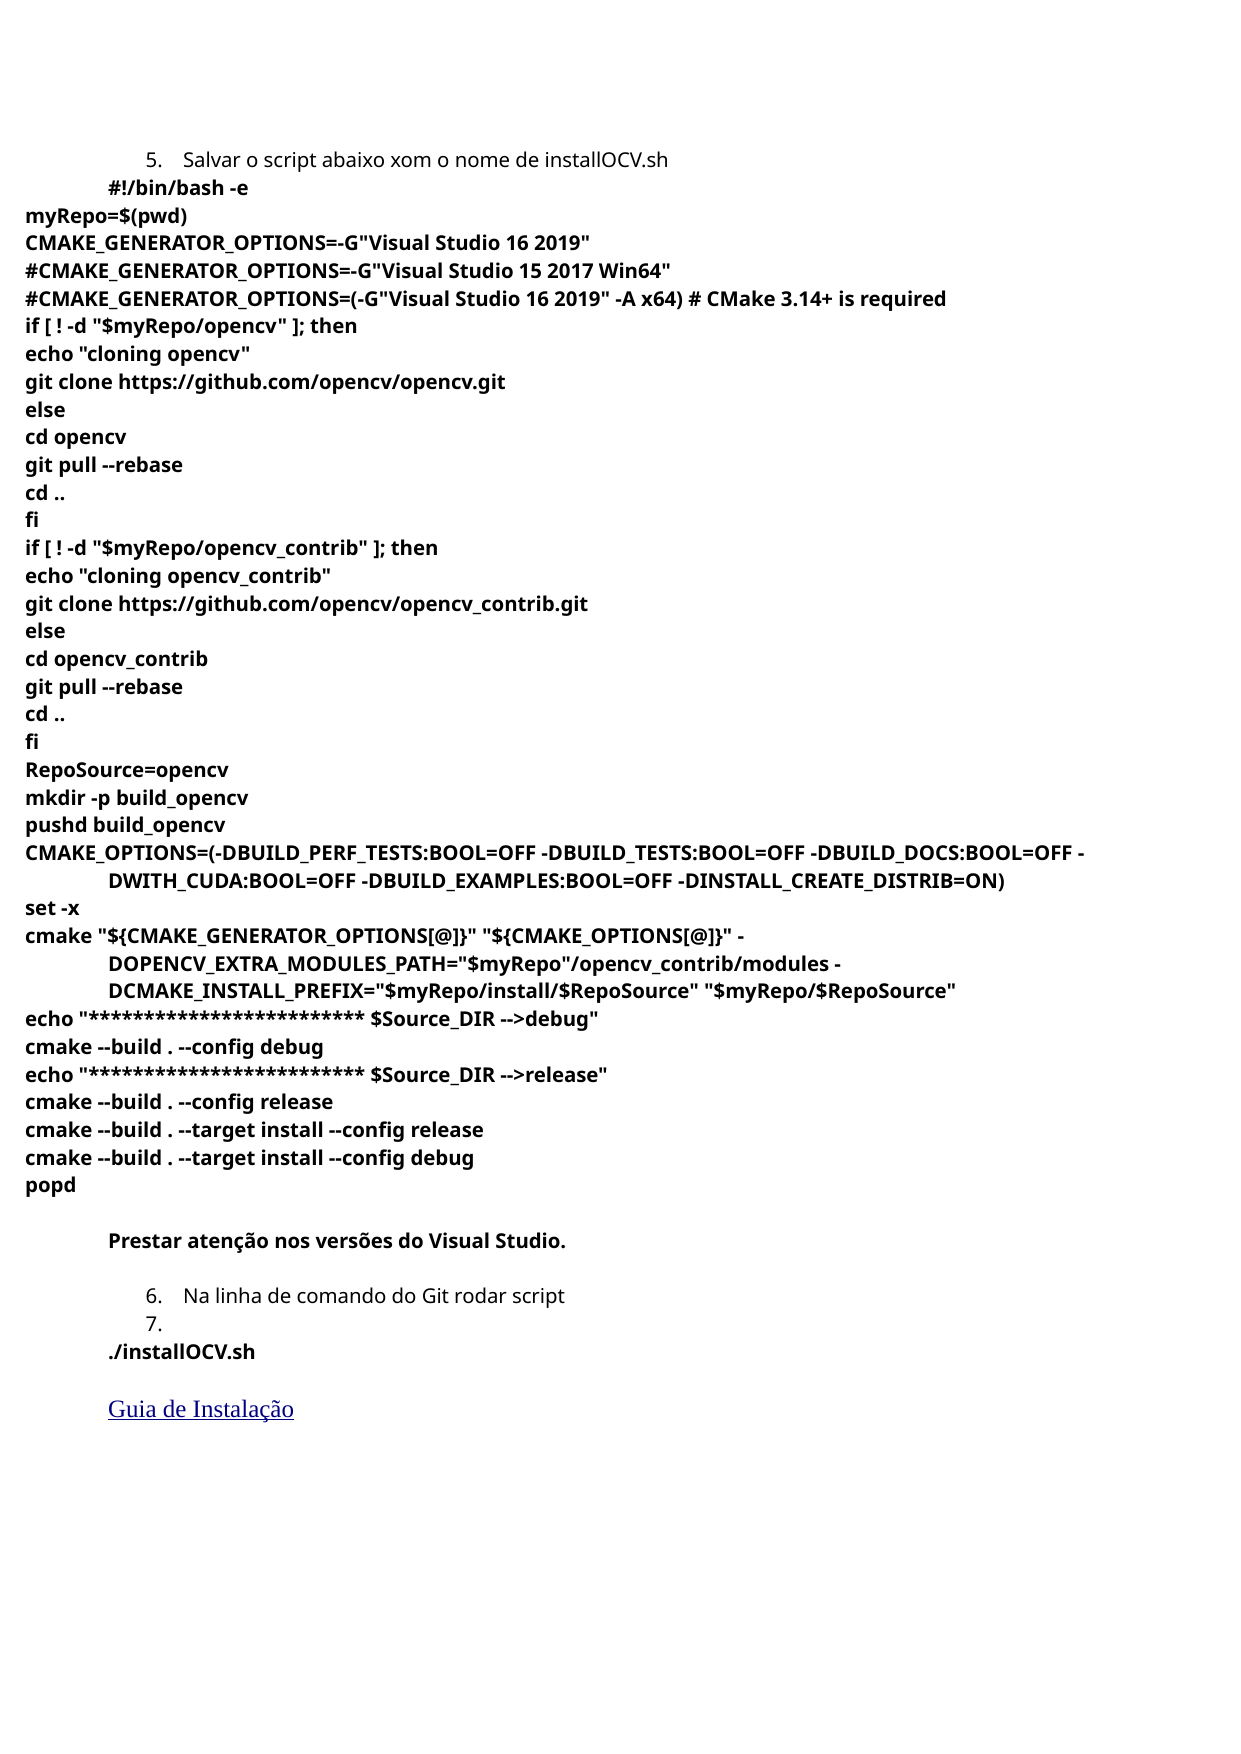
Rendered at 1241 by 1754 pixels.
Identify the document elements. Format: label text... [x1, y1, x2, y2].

text cd .. [25, 478, 1123, 506]
text popd [25, 1171, 1123, 1199]
text CMAKE_GENERATOR_OPTIONS=-G"Visual Studio 16 2019" [25, 229, 1123, 257]
text pushd build_opencv [25, 811, 1123, 838]
text set -x [25, 894, 1123, 922]
list Na linha de comando do Git rodar script [145, 1282, 1123, 1309]
text ./installOCV.sh [108, 1337, 1123, 1365]
text RepoSource=opencv [25, 755, 1123, 783]
text myRepo=$(pwd) [25, 201, 1123, 229]
text else [25, 395, 1123, 423]
text git clone https://github.com/opencv/opencv_contrib.git [25, 589, 1123, 617]
text cmake --build . --target install --config release [25, 1116, 1123, 1143]
text else [25, 617, 1123, 644]
text cd opencv_contrib [25, 644, 1123, 672]
text cd opencv [25, 423, 1123, 451]
text cmake --build . --target install --config debug [25, 1143, 1123, 1171]
text echo "cloning opencv_contrib" [25, 561, 1123, 589]
text fi [25, 506, 1123, 534]
text if [ ! -d "$myRepo/opencv_contrib" ]; then [25, 534, 1123, 561]
text #CMAKE_GENERATOR_OPTIONS=-G"Visual Studio 15 2017 Win64" [25, 257, 1123, 284]
text cmake "${CMAKE_GENERATOR_OPTIONS[@]}" "${CMAKE_OPTIONS[@]}" -DOPENCV_EXTRA_MODULES_PATH="$myRepo"/opencv_contrib/modules -DCMAKE_INSTALL_PREFIX="$myRepo/install/$RepoSource" "$myRepo/$RepoSource" [25, 922, 1123, 1005]
text if [ ! -d "$myRepo/opencv" ]; then [25, 312, 1123, 340]
text git clone https://github.com/opencv/opencv.git [25, 367, 1123, 395]
text echo "************************* $Source_DIR -->release" [25, 1060, 1123, 1088]
text cmake --build . --config debug [25, 1032, 1123, 1060]
text cmake --build . --config release [25, 1088, 1123, 1116]
text Prestar atenção nos versões do Visual Studio. [108, 1226, 1123, 1254]
text git pull --rebase [25, 451, 1123, 478]
list Salvar o script abaixo xom o nome de installOCV.sh [145, 146, 1123, 173]
text echo "cloning opencv" [25, 340, 1123, 367]
text #!/bin/bash -e [108, 173, 1123, 201]
text #CMAKE_GENERATOR_OPTIONS=(-G"Visual Studio 16 2019" -A x64) # CMake 3.14+ is required [25, 284, 1123, 312]
text cd .. [25, 700, 1123, 728]
text mkdir -p build_opencv [25, 783, 1123, 811]
text CMAKE_OPTIONS=(-DBUILD_PERF_TESTS:BOOL=OFF -DBUILD_TESTS:BOOL=OFF -DBUILD_DOCS:BOOL=OFF -DWITH_CUDA:BOOL=OFF -DBUILD_EXAMPLES:BOOL=OFF -DINSTALL_CREATE_DISTRIB=ON) [25, 838, 1123, 894]
text git pull --rebase [25, 672, 1123, 700]
text fi [25, 728, 1123, 755]
text Guia de Instalação [108, 1394, 1123, 1422]
text echo "************************* $Source_DIR -->debug" [25, 1005, 1123, 1032]
